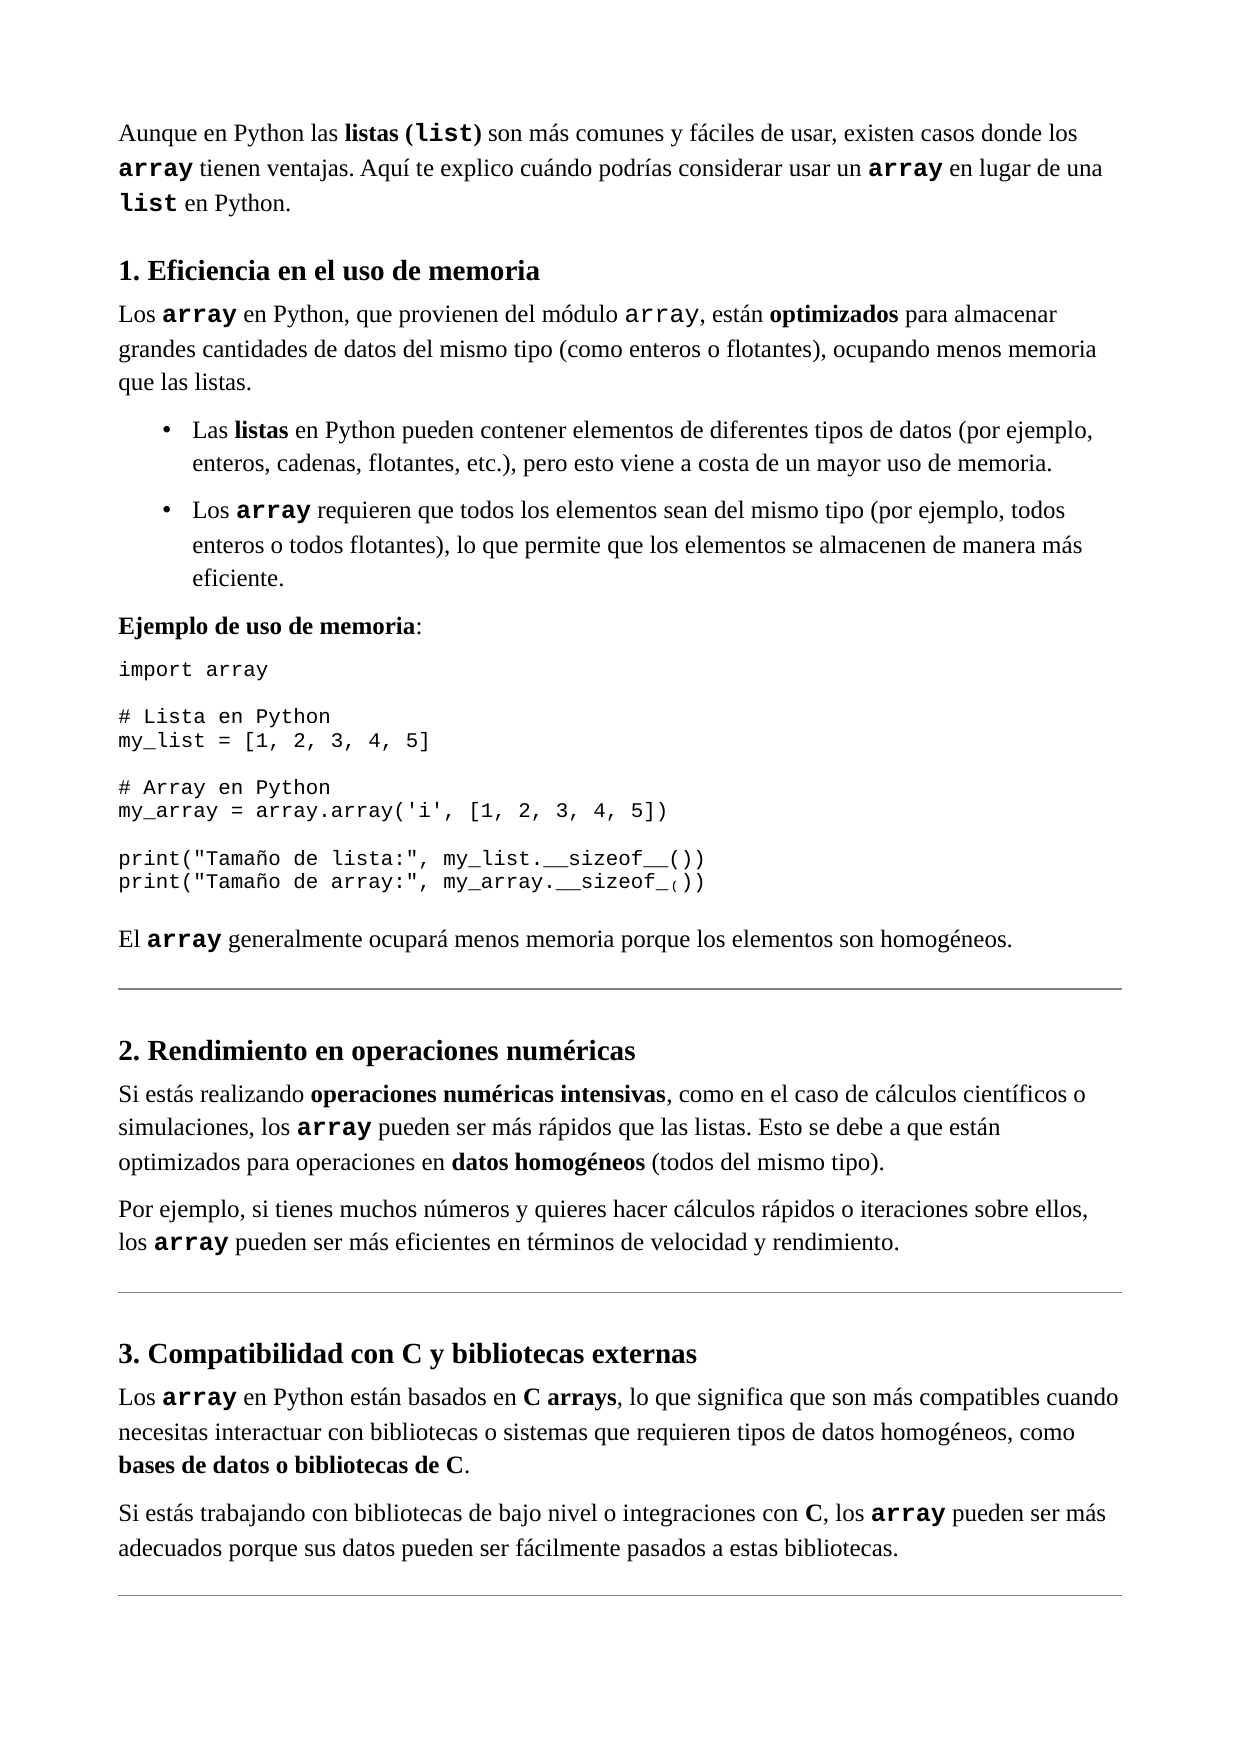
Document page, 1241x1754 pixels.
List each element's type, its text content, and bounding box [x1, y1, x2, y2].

list Los array requieren que todos los elementos sean del mismo tipo (por ejemplo, todos enteros o todos flotantes), lo que permite que los elementos se almacenen de manera más eficiente. [162, 495, 1122, 592]
text Si estás trabajando con bibliotecas de bajo nivel o integraciones con C, los array pueden ser más adecuados porque sus datos pueden ser fácilmente pasados a estas bibliotecas. [118, 1498, 1122, 1562]
subtitle 2. Rendimiento en operaciones numéricas [118, 1033, 1122, 1066]
text Por ejemplo, si tienes muchos números y quieres hacer cálculos rápidos o iteraciones sobre ellos, los array pueden ser más eficientes en términos de velocidad y rendimiento. [118, 1194, 1122, 1258]
text # Array en Python [118, 777, 1122, 801]
text Los array en Python están basados en C arrays, lo que significa que son más compatibles cuando necesitas interactuar con bibliotecas o sistemas que requieren tipos de datos homogéneos, como bases de datos o bibliotecas de C. [118, 1382, 1122, 1479]
text import array [118, 659, 1122, 682]
text El array generalmente ocupará menos memoria porque los elementos son homogéneos. [118, 924, 1122, 955]
text Aunque en Python las listas (list) son más comunes y fáciles de usar, existen casos donde los array tienen ventajas. Aquí te explico cuándo podrías considerar usar un array en lugar de una list en Python. [118, 118, 1122, 219]
subtitle 1. Eficiencia en el uso de memoria [118, 253, 1122, 286]
subtitle 3. Compatibilidad con C y bibliotecas externas [118, 1336, 1122, 1370]
text Ejemplo de uso de memoria: [118, 611, 1122, 640]
text # Lista en Python [118, 706, 1122, 729]
text Si estás realizando operaciones numéricas intensivas, como en el caso de cálculos científicos o simulaciones, los array pueden ser más rápidos que las listas. Esto se debe a que están optimizados para operaciones en datos homogéneos (todos del mismo tipo). [118, 1079, 1122, 1176]
text print("Tamaño de array:", my_array.__sizeof_₍)) [118, 871, 1122, 895]
text Los array en Python, que provienen del módulo array, están optimizados para almacenar grandes cantidades de datos del mismo tipo (como enteros o flotantes), ocupando menos memoria que las listas. [118, 299, 1122, 396]
text my_array = array.array('i', [1, 2, 3, 4, 5]) [118, 801, 1122, 824]
list Las listas en Python pueden contener elementos de diferentes tipos de datos (por ejemplo, enteros, cadenas, flotantes, etc.), pero esto viene a costa de un mayor uso de memoria. [162, 415, 1122, 476]
text print("Tamaño de lista:", my_list.__sizeof__()) [118, 848, 1122, 871]
text my_list = [1, 2, 3, 4, 5] [118, 729, 1122, 753]
